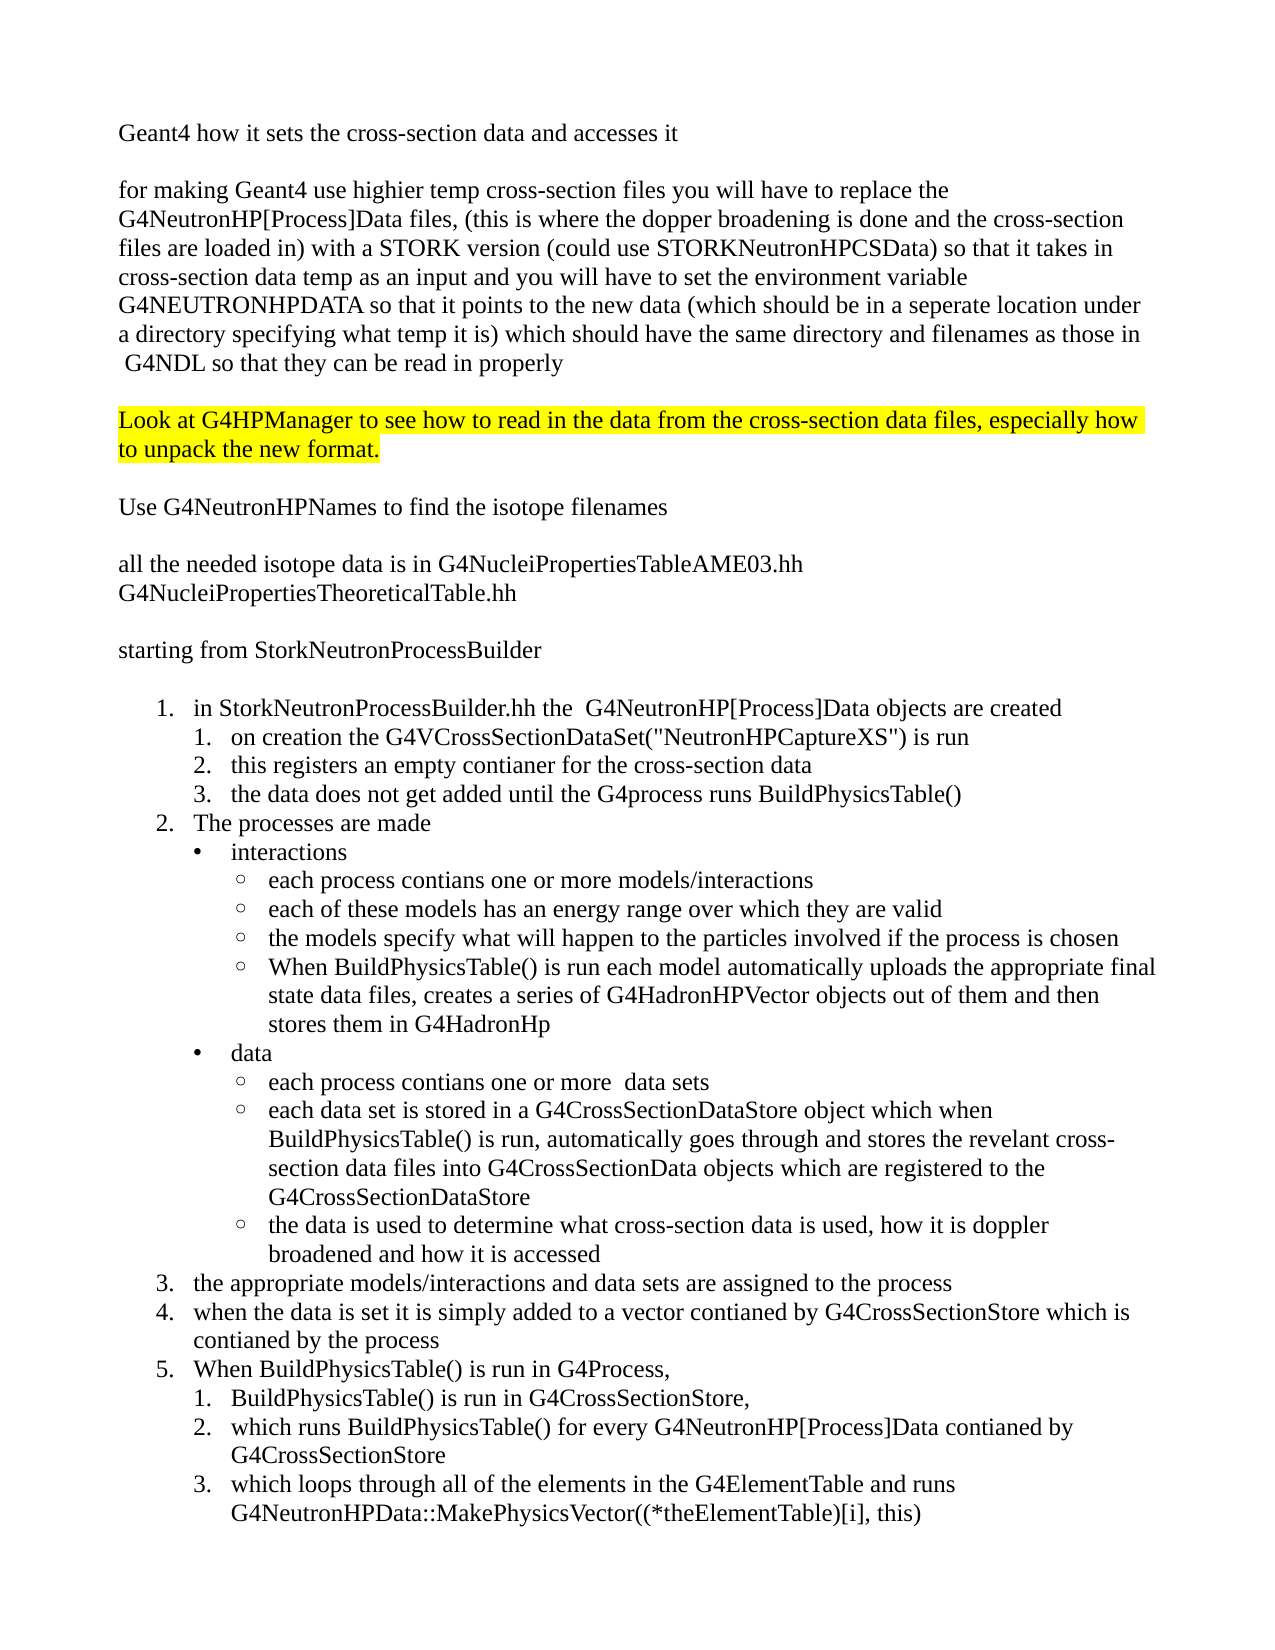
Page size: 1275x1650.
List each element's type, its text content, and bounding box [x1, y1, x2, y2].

list each process contians one or more data sets [231, 1067, 1157, 1096]
list The processes are made [156, 808, 1157, 837]
list data [193, 1038, 1157, 1067]
list BuildPhysicsTable() is run in G4CrossSectionStore, [193, 1383, 1157, 1412]
list the appropriate models/interactions and data sets are assigned to the process [156, 1268, 1157, 1297]
list the models specify what will happen to the particles involved if the process is chosen [231, 923, 1157, 952]
text Look at G4HPManager to see how to read in the data from the cross-section data files, especially how to unpack the new format. [118, 406, 1157, 463]
list in StorkNeutronProcessBuilder.hh the G4NeutronHP[Process]Data objects are created [156, 693, 1157, 722]
list when the data is set it is simply added to a vector contianed by G4CrossSectionStore which is contianed by the process [156, 1297, 1157, 1354]
list each process contians one or more models/interactions [231, 866, 1157, 894]
list this registers an empty contianer for the cross-section data [193, 751, 1157, 779]
list which loops through all of the elements in the G4ElementTable and runs G4NeutronHPData::MakePhysicsVector((*theElementTable)[i], this) [193, 1469, 1157, 1527]
text Use G4NeutronHPNames to find the isotope filenames [118, 492, 1157, 521]
text G4NDL so that they can be read in properly [118, 348, 1157, 377]
list When BuildPhysicsTable() is run in G4Process, [156, 1354, 1157, 1383]
list When BuildPhysicsTable() is run each model automatically uploads the appropriate final state data files, creates a series of G4HadronHPVector objects out of them and then stores them in G4HadronHp [231, 952, 1157, 1038]
list each data set is stored in a G4CrossSectionDataStore object which when BuildPhysicsTable() is run, automatically goes through and stores the revelant cross-section data files into G4CrossSectionData objects which are registered to the G4CrossSectionDataStore [231, 1096, 1157, 1211]
text for making Geant4 use highier temp cross-section files you will have to replace the G4NeutronHP[Process]Data files, (this is where the dopper broadening is done and the cross-section files are loaded in) with a STORK version (could use STORKNeutronHPCSData) so that it takes in cross-section data temp as an input and you will have to set the environment variable G4NEUTRONHPDATA so that it points to the new data (which should be in a seperate location under a directory specifying what temp it is) which should have the same directory and filenames as those in [118, 176, 1157, 348]
text starting from StorkNeutronProcessBuilder [118, 636, 1157, 664]
list on creation the G4VCrossSectionDataSet("NeutronHPCaptureXS") is run [193, 722, 1157, 751]
text all the needed isotope data is in G4NucleiPropertiesTableAME03.hh G4NucleiPropertiesTheoreticalTable.hh [118, 549, 1157, 607]
text Geant4 how it sets the cross-section data and accesses it [118, 118, 1157, 147]
list the data does not get added until the G4process runs BuildPhysicsTable() [193, 779, 1157, 808]
list interactions [193, 837, 1157, 866]
list which runs BuildPhysicsTable() for every G4NeutronHP[Process]Data contianed by G4CrossSectionStore [193, 1412, 1157, 1469]
list each of these models has an energy range over which they are valid [231, 894, 1157, 923]
list the data is used to determine what cross-section data is used, how it is doppler broadened and how it is accessed [231, 1211, 1157, 1268]
